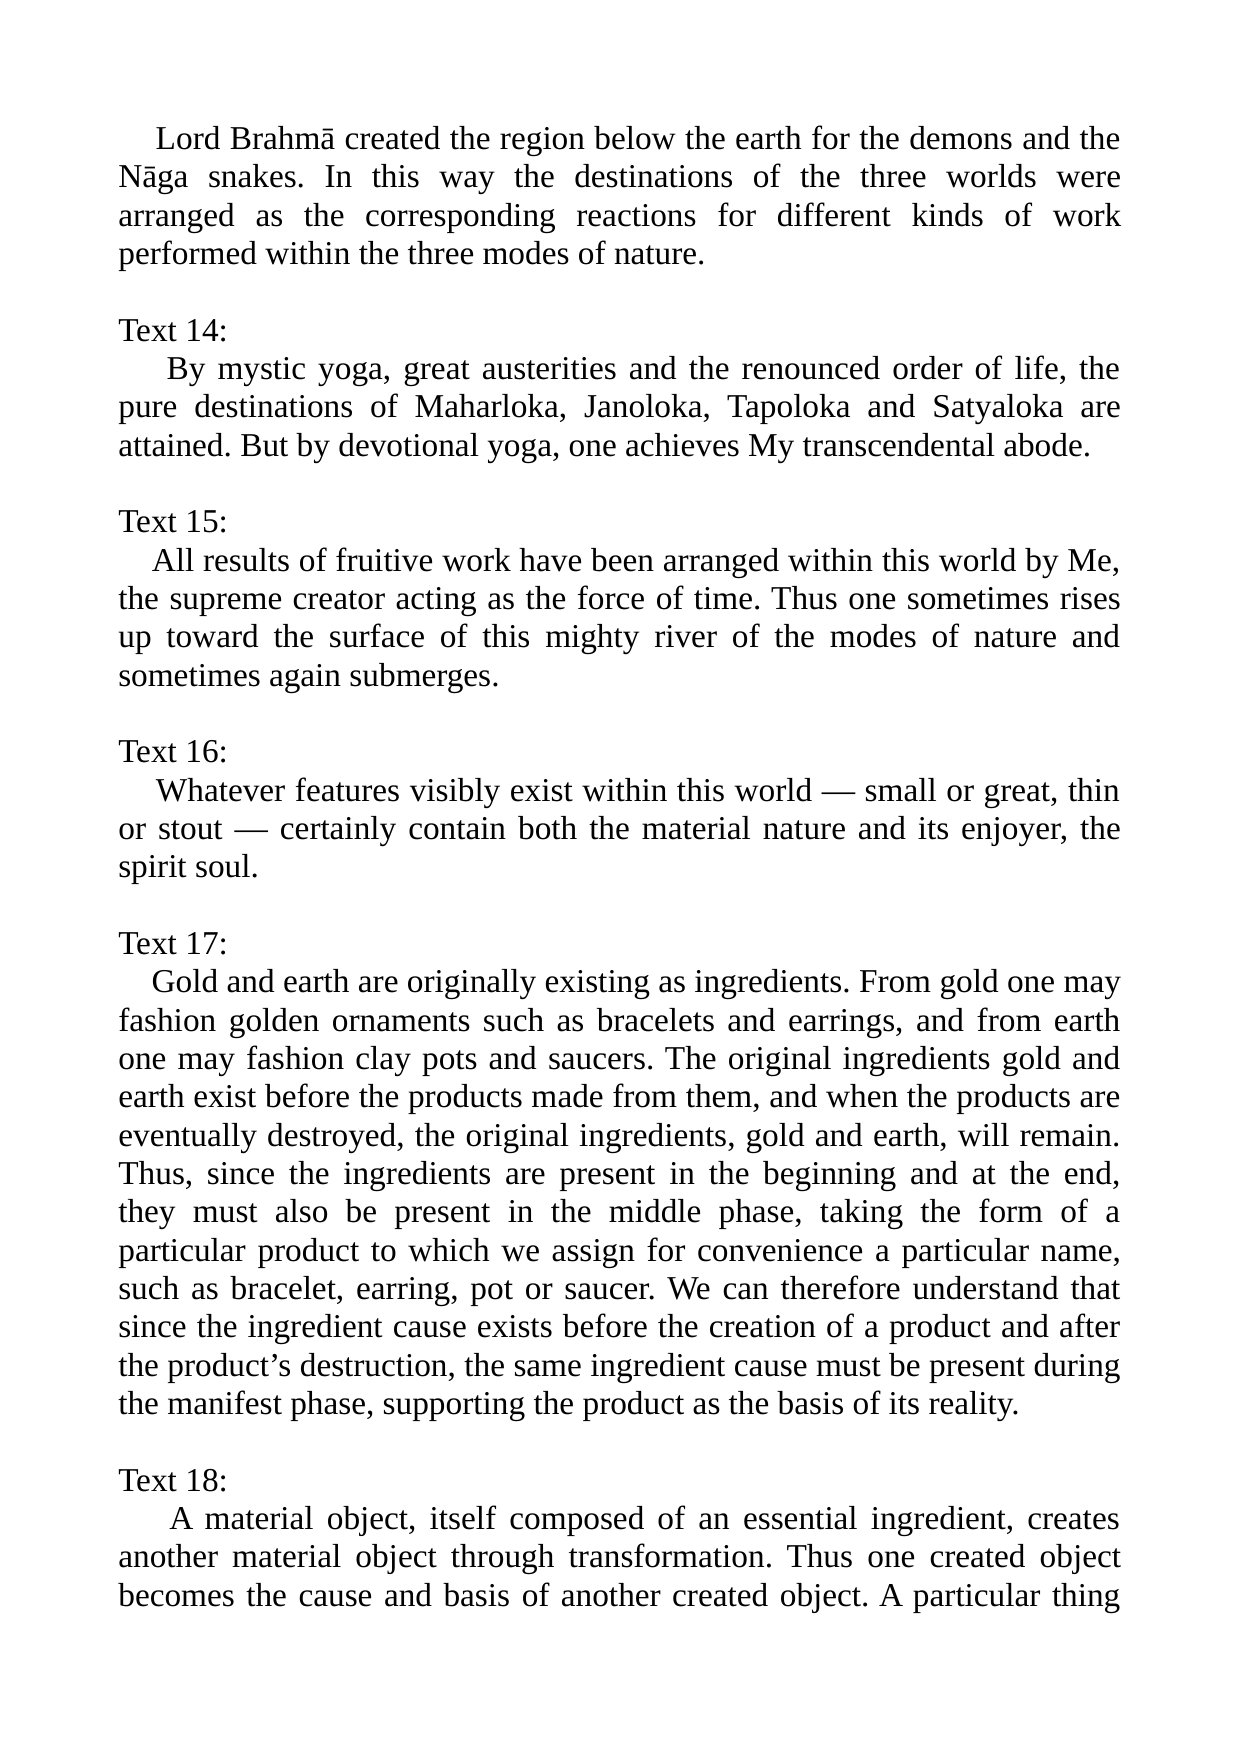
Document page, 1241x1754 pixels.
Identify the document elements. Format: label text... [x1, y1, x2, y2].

text Gold and earth are originally existing as ingredients. From gold one may fashion golden ornaments such as bracelets and earrings, and from earth one may fashion clay pots and saucers. The original ingredients gold and earth exist before the products made from them, and when the products are eventually destroyed, the original ingredients, gold and earth, will remain. Thus, since the ingredients are present in the beginning and at the end, they must also be present in the middle phase, taking the form of a particular product to which we assign for convenience a particular name, such as bracelet, earring, pot or saucer. We can therefore understand that since the ingredient cause exists before the creation of a product and after the product’s destruction, the same ingredient cause must be present during the manifest phase, supporting the product as the basis of its reality. [118, 961, 1122, 1421]
text Text 18: [118, 1460, 1122, 1498]
text Text 16: [118, 731, 1122, 770]
text Text 15: [118, 501, 1122, 540]
text By mystic yoga, great austerities and the renounced order of life, the pure destinations of Maharloka, Janoloka, Tapoloka and Satyaloka are attained. But by devotional yoga, one achieves My transcendental abode. [118, 348, 1122, 463]
text Text 17: [118, 923, 1122, 961]
text Whatever features visibly exist within this world — small or great, thin or stout — certainly contain both the material nature and its enjoyer, the spirit soul. [118, 770, 1122, 885]
text A material object, itself composed of an essential ingredient, creates another material object through transformation. Thus one created object becomes the cause and basis of another created object. A particular thing [118, 1498, 1122, 1613]
text Lord Brahmā created the region below the earth for the demons and the Nāga snakes. In this way the destinations of the three worlds were arranged as the corresponding reactions for different kinds of work performed within the three modes of nature. [118, 118, 1122, 271]
text All results of fruitive work have been arranged within this world by Me, the supreme creator acting as the force of time. Thus one sometimes rises up toward the surface of this mighty river of the modes of nature and sometimes again submerges. [118, 540, 1122, 693]
text Text 14: [118, 310, 1122, 348]
